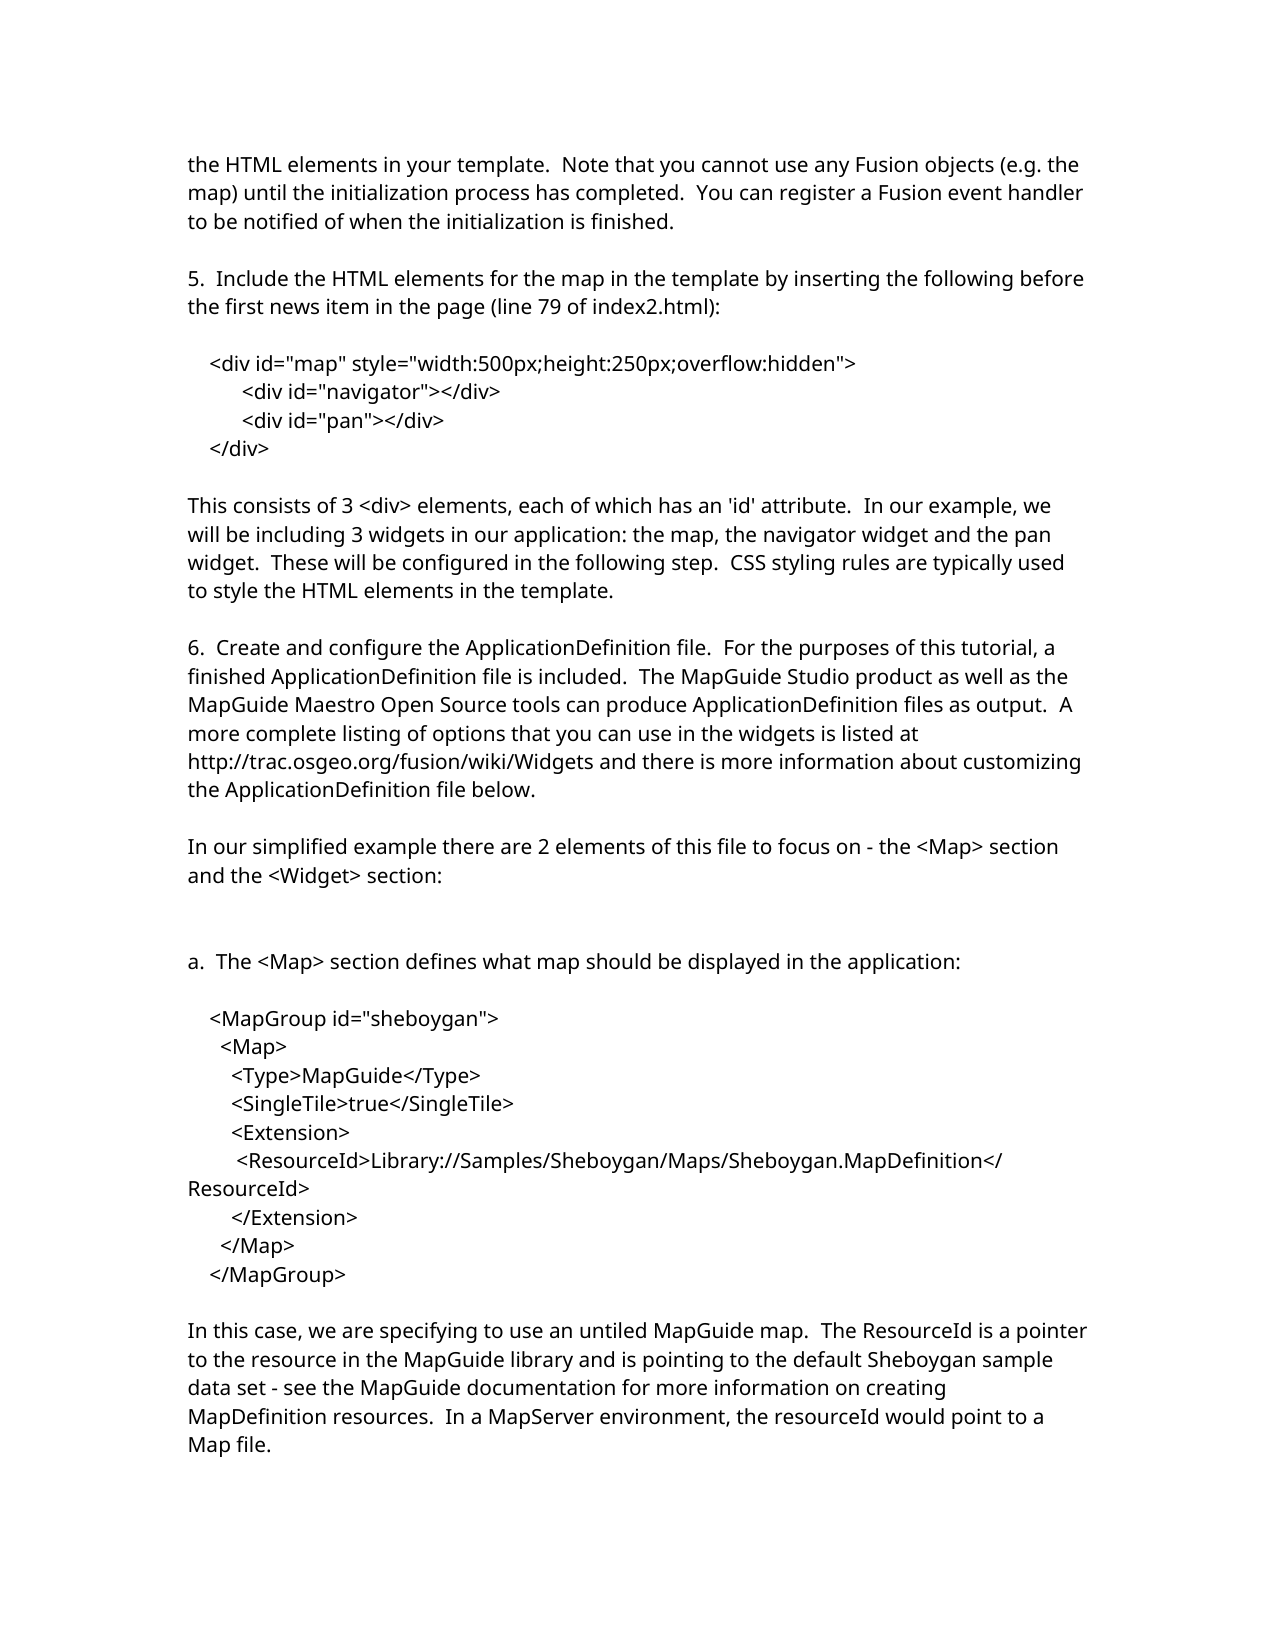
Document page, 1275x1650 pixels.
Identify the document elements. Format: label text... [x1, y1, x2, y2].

text a. The <Map> section defines what map should be displayed in the application: <MapGroup id="sheboygan"> <Map> <Type>MapGuide</Type> <SingleTile>true</SingleTile> <Extension> <ResourceId>Library://Samples/Sheboygan/Maps/Sheboygan.MapDefinition</ResourceId> </Extension> </Map> </MapGroup> In this case, we are specifying to use an untiled MapGuide map. The ResourceId is a pointer to the resource in the MapGuide library and is pointing to the default Sheboygan sample data set - see the MapGuide documentation for more information on creating MapDefinition resources. In a MapServer environment, the resourceId would point to a Map file. The <MapGroup> element also includes an "id" element which is used to identify which map will be shown in the MapWidget (described below). A MapGroup may contain more than one <Map> element to allow for map overlays, see the section on Customizing the ApplicationDefinition file below for more information on how to do that. [187, 947, 1087, 1356]
text a. The <Map> section defines what map should be displayed in the application: <MapGroup id="sheboygan"> <Map> <Type>MapGuide</Type> <SingleTile>true</SingleTile> <Extension> <ResourceId>Library://Samples/Sheboygan/Maps/Sheboygan.MapDefinition</ResourceId> </Extension> </Map> </MapGroup> In this case, we are specifying to use an untiled MapGuide map. The ResourceId is a pointer to the resource in the MapGuide library and is pointing to the default Sheboygan sample data set - see the MapGuide documentation for more information on creating MapDefinition resources. In a MapServer environment, the resourceId would point to a Map file. The <MapGroup> element also includes an "id" element which is used to identify which map will be shown in the MapWidget (described below). A MapGroup may contain more than one <Map> element to allow for map overlays, see the section on Customizing the ApplicationDefinition file below for more information on how to do that. [187, 1345, 1087, 1487]
text The simple map example addresses the use case where a small map would be inserted into a web page to illustrate some aspect of the web page, e.g. the location of news stories in the accompanying text. In order to make the example realistic, we will be modifying a simplified version of the Sheboygan Life new page which can be found at http://sheboyganlife.com/sheboygan-news/. For the tutorial, we have stripped out all of the Google ad code and most of the news items, but it should resemble a typical web page for this purpose. (NOTE: The file fusion-tutorial/simple/index2.html is the finished product for the steps below) 1. Open the simplified start page at http://localhost:8008/mapguide/fusion-tutorial/simple/index.html and it should look similar (but not identical) to the page listed above. 2. Open the file %ROOT%/fusion-tutorial/simple/index.html in a text editor so that we can begin adding the Fusion elements to it. 3. In the <head> element, include the Fusion JavaScript library file using a script tag as follows: <script src="/mapguide/fusion/lib/fusion.js"></script> There are a few options for which file is included at this step. For debugging a Fusion application include the top level file fusion/lib/fusion.js, which will pull in all required files automatically based on an analysis of the ApplicationDefinition file. For a production environment include the file fusion/lib/fusionSF-compressed.js. This is a single file (all required JavaScript code is included in the file) and compressed so that it loads faster. There is also the uncompressed version of that file fusionSF.js which can be loaded as well. The default version of fusionSF that is shipped with the fusion distribution includes all widgets and therefore may include some un-needed files. Fusion provides an Ant build script that can be used to procude a single file build javascript file customized and compressed for you application (see http://trac.osgeo.org/fusion/wiki/ANTBuildSystem) 4. Immediately following the previous step's <script> tag, insert the following code: <script type="text/javascript"> window.onload = function() { Fusion.initialize(); } </script> This bit of code attaches an "onload" handler that will be called once the page has finished loading. If the page you are working with already has an onload handler, you can simply add the Fusion.initialize() method call. This function call begins the Fusion initialization process of parsing the ApplicationDefinition file and creating and associating widgets with the HTML elements in your template. Note that you cannot use any Fusion objects (e.g. the map) until the initialization process has completed. You can register a Fusion event handler to be notified of when the initialization is finished. 5. Include the HTML elements for the map in the template by inserting the following before the first news item in the page (line 79 of index2.html): <div id="map" style="width:500px;height:250px;overflow:hidden"> <div id="navigator"></div> <div id="pan"></div> </div> This consists of 3 <div> elements, each of which has an 'id' attribute. In our example, we will be including 3 widgets in our application: the map, the navigator widget and the pan widget. These will be configured in the following step. CSS styling rules are typically used to style the HTML elements in the template. 6. Create and configure the ApplicationDefinition file. For the purposes of this tutorial, a finished ApplicationDefinition file is included. The MapGuide Studio product as well as the MapGuide Maestro Open Source tools can produce ApplicationDefinition files as output. A more complete listing of options that you can use in the widgets is listed at http://trac.osgeo.org/fusion/wiki/Widgets and there is more information about customizing the ApplicationDefinition file below. In our simplified example there are 2 elements of this file to focus on - the <Map> section and the <Widget> section: [187, 150, 1087, 918]
